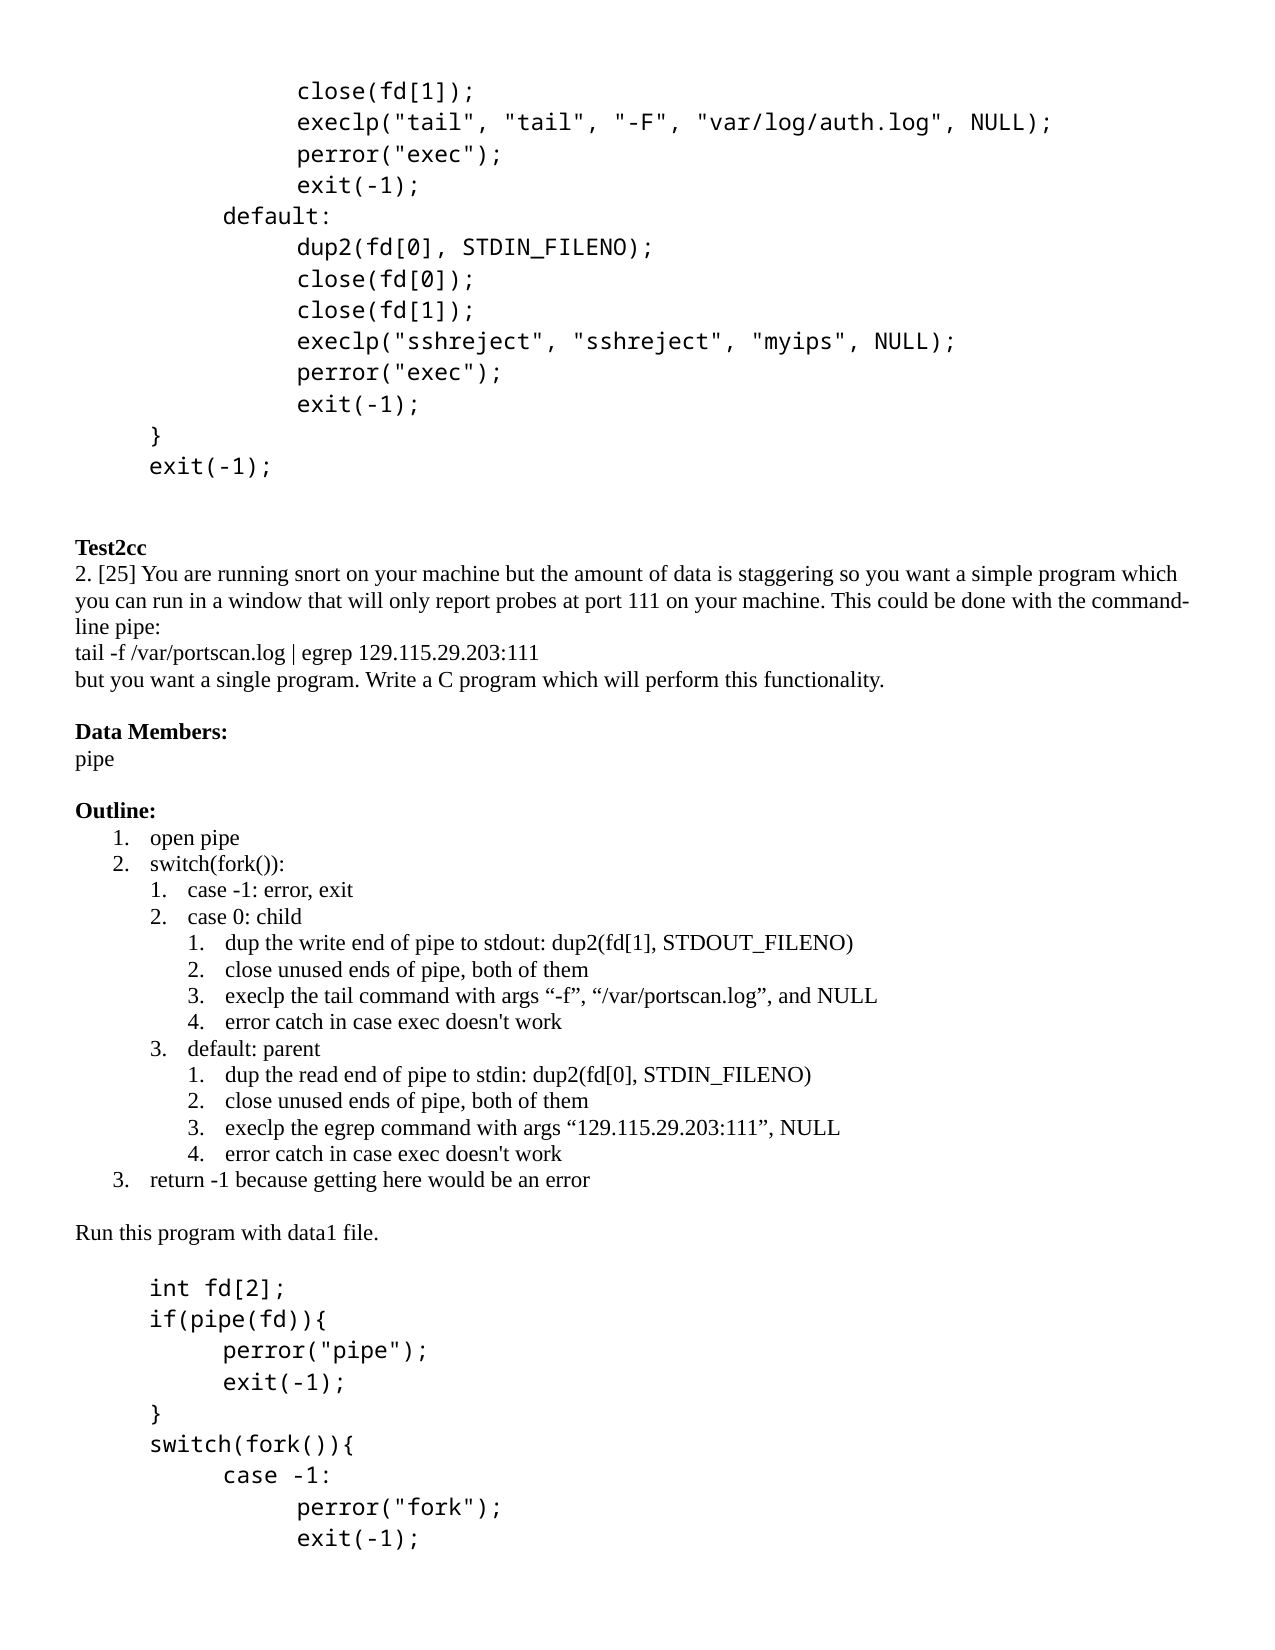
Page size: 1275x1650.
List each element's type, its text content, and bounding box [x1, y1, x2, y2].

list open pipe [112, 824, 1200, 850]
list execlp the egrep command with args “129.115.29.203:111”, NULL [187, 1114, 1200, 1140]
text exit(-1); [75, 169, 1200, 200]
text execlp("sshreject", "sshreject", "myips", NULL); [75, 325, 1200, 356]
list default: parent [150, 1035, 1200, 1061]
text default: [75, 200, 1200, 231]
text close(fd[1]); [75, 75, 1200, 106]
text exit(-1); [75, 1522, 1200, 1553]
text execlp("tail", "tail", "-F", "var/log/auth.log", NULL); [75, 106, 1200, 137]
text perror("exec"); [75, 137, 1200, 169]
text close(fd[0]); [75, 262, 1200, 294]
list return -1 because getting here would be an error [112, 1166, 1200, 1193]
text perror("pipe"); [75, 1334, 1200, 1366]
text 2. [25] You are running snort on your machine but the amount of data is staggering so you want a simple program which you can run in a window that will only report probes at port 111 on your machine. This could be done with the command-line pipe: [75, 560, 1200, 639]
list case -1: error, exit [150, 877, 1200, 903]
text Outline: [75, 797, 1200, 824]
text case -1: [75, 1459, 1200, 1491]
text exit(-1); [75, 387, 1200, 419]
list close unused ends of pipe, both of them [187, 1087, 1200, 1114]
text perror("fork"); [75, 1491, 1200, 1522]
list case 0: child [150, 903, 1200, 929]
text close(fd[1]); [75, 294, 1200, 325]
text exit(-1); [75, 1366, 1200, 1397]
text Data Members: [75, 718, 1200, 745]
text if(pipe(fd)){ [75, 1303, 1200, 1334]
text perror("exec"); [75, 356, 1200, 387]
text switch(fork()){ [75, 1428, 1200, 1459]
list switch(fork()): [112, 850, 1200, 877]
text Run this program with data1 file. [75, 1219, 1200, 1246]
list error catch in case exec doesn't work [187, 1008, 1200, 1035]
text int fd[2]; [75, 1272, 1200, 1303]
text tail -f /var/portscan.log | egrep 129.115.29.203:111 [75, 639, 1200, 666]
text Test2cc [75, 534, 1200, 560]
text } [75, 419, 1200, 450]
text dup2(fd[0], STDIN_FILENO); [75, 231, 1200, 262]
text } [75, 1397, 1200, 1428]
text but you want a single program. Write a C program which will perform this functionality. [75, 666, 1200, 692]
list dup the write end of pipe to stdout: dup2(fd[1], STDOUT_FILENO) [187, 929, 1200, 956]
text exit(-1); [75, 450, 1200, 481]
list execlp the tail command with args “-f”, “/var/portscan.log”, and NULL [187, 982, 1200, 1008]
list close unused ends of pipe, both of them [187, 956, 1200, 982]
list dup the read end of pipe to stdin: dup2(fd[0], STDIN_FILENO) [187, 1061, 1200, 1087]
text pipe [75, 745, 1200, 771]
list error catch in case exec doesn't work [187, 1140, 1200, 1166]
